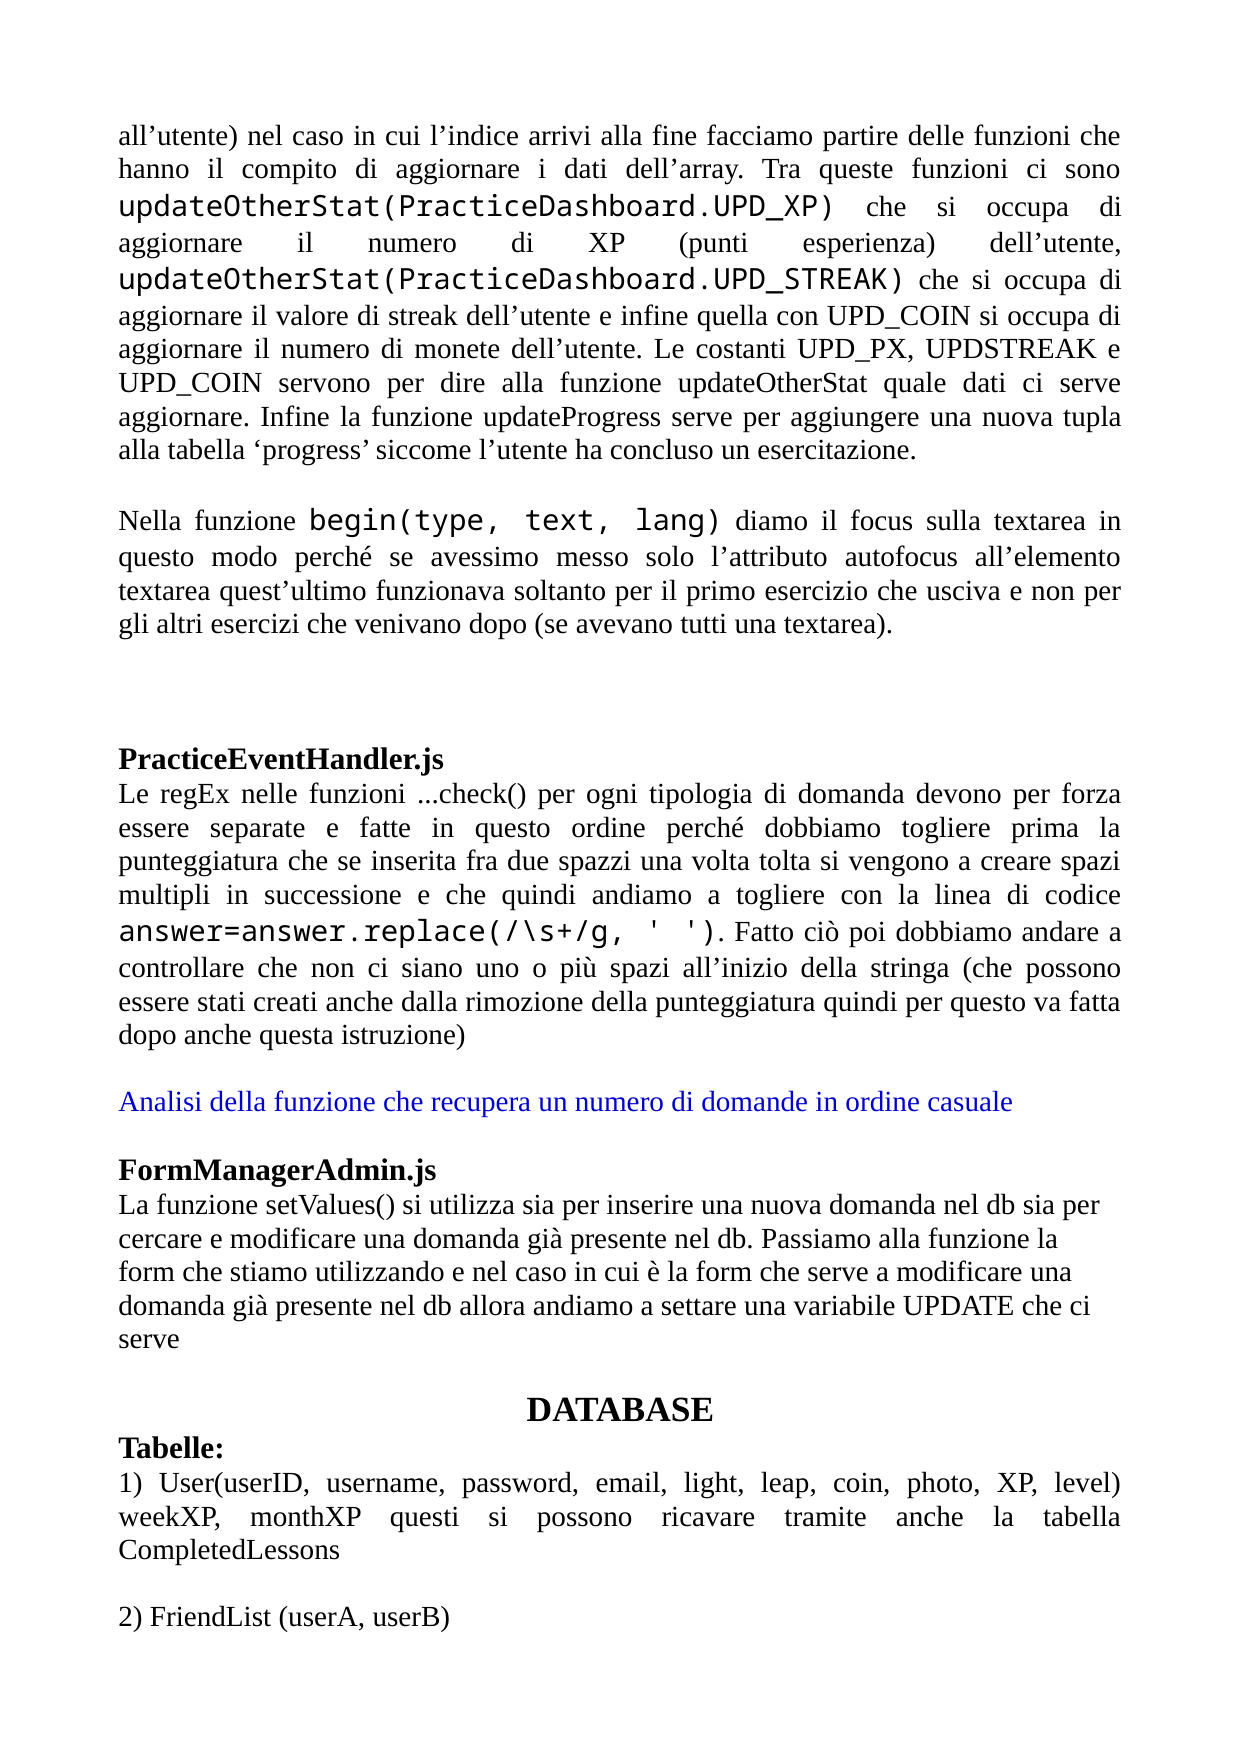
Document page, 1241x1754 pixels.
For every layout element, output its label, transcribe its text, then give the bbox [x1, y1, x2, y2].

text Tabelle: [118, 1429, 1122, 1465]
text 2) FriendList (userA, userB) [118, 1599, 1122, 1633]
text La funzione setValues() si utilizza sia per inserire una nuova domanda nel db sia per cercare e modificare una domanda già presente nel db. Passiamo alla funzione la form che stiamo utilizzando e nel caso in cui è la form che serve a modificare una domanda già presente nel db allora andiamo a settare una variabile UPDATE che ci serve [118, 1187, 1122, 1355]
text PracticeEventHandler.js [118, 740, 1122, 776]
text all’utente) nel caso in cui l’indice arrivi alla fine facciamo partire delle funzioni che hanno il compito di aggiornare i dati dell’array. Tra queste funzioni ci sono updateOtherStat(PracticeDashboard.UPD_XP) che si occupa di aggiornare il numero di XP (punti esperienza) dell’utente, updateOtherStat(PracticeDashboard.UPD_STREAK) che si occupa di aggiornare il valore di streak dell’utente e infine quella con UPD_COIN si occupa di aggiornare il numero di monete dell’utente. Le costanti UPD_PX, UPDSTREAK e UPD_COIN servono per dire alla funzione updateOtherStat quale dati ci serve aggiornare. Infine la funzione updateProgress serve per aggiungere una nuova tupla alla tabella ‘progress’ siccome l’utente ha concluso un esercitazione. [118, 118, 1122, 466]
text DATABASE [118, 1388, 1122, 1429]
text FormManagerAdmin.js [118, 1151, 1122, 1187]
text 1) User(userID, username, password, email, light, leap, coin, photo, XP, level) weekXP, monthXP questi si possono ricavare tramite anche la tabella CompletedLessons [118, 1465, 1122, 1566]
text Le regEx nelle funzioni ...check() per ogni tipologia di domanda devono per forza essere separate e fatte in questo ordine perché dobbiamo togliere prima la punteggiatura che se inserita fra due spazzi una volta tolta si vengono a creare spazi multipli in successione e che quindi andiamo a togliere con la linea di codice answer=answer.replace(/\s+/g, ' '). Fatto ciò poi dobbiamo andare a controllare che non ci siano uno o più spazi all’inizio della stringa (che possono essere stati creati anche dalla rimozione della punteggiatura quindi per questo va fatta dopo anche questa istruzione) [118, 776, 1122, 1051]
text Nella funzione begin(type, text, lang) diamo il focus sulla textarea in questo modo perché se avessimo messo solo l’attributo autofocus all’elemento textarea quest’ultimo funzionava soltanto per il primo esercizio che usciva e non per gli altri esercizi che venivano dopo (se avevano tutti una textarea). [118, 499, 1122, 640]
text Analisi della funzione che recupera un numero di domande in ordine casuale [118, 1084, 1122, 1118]
